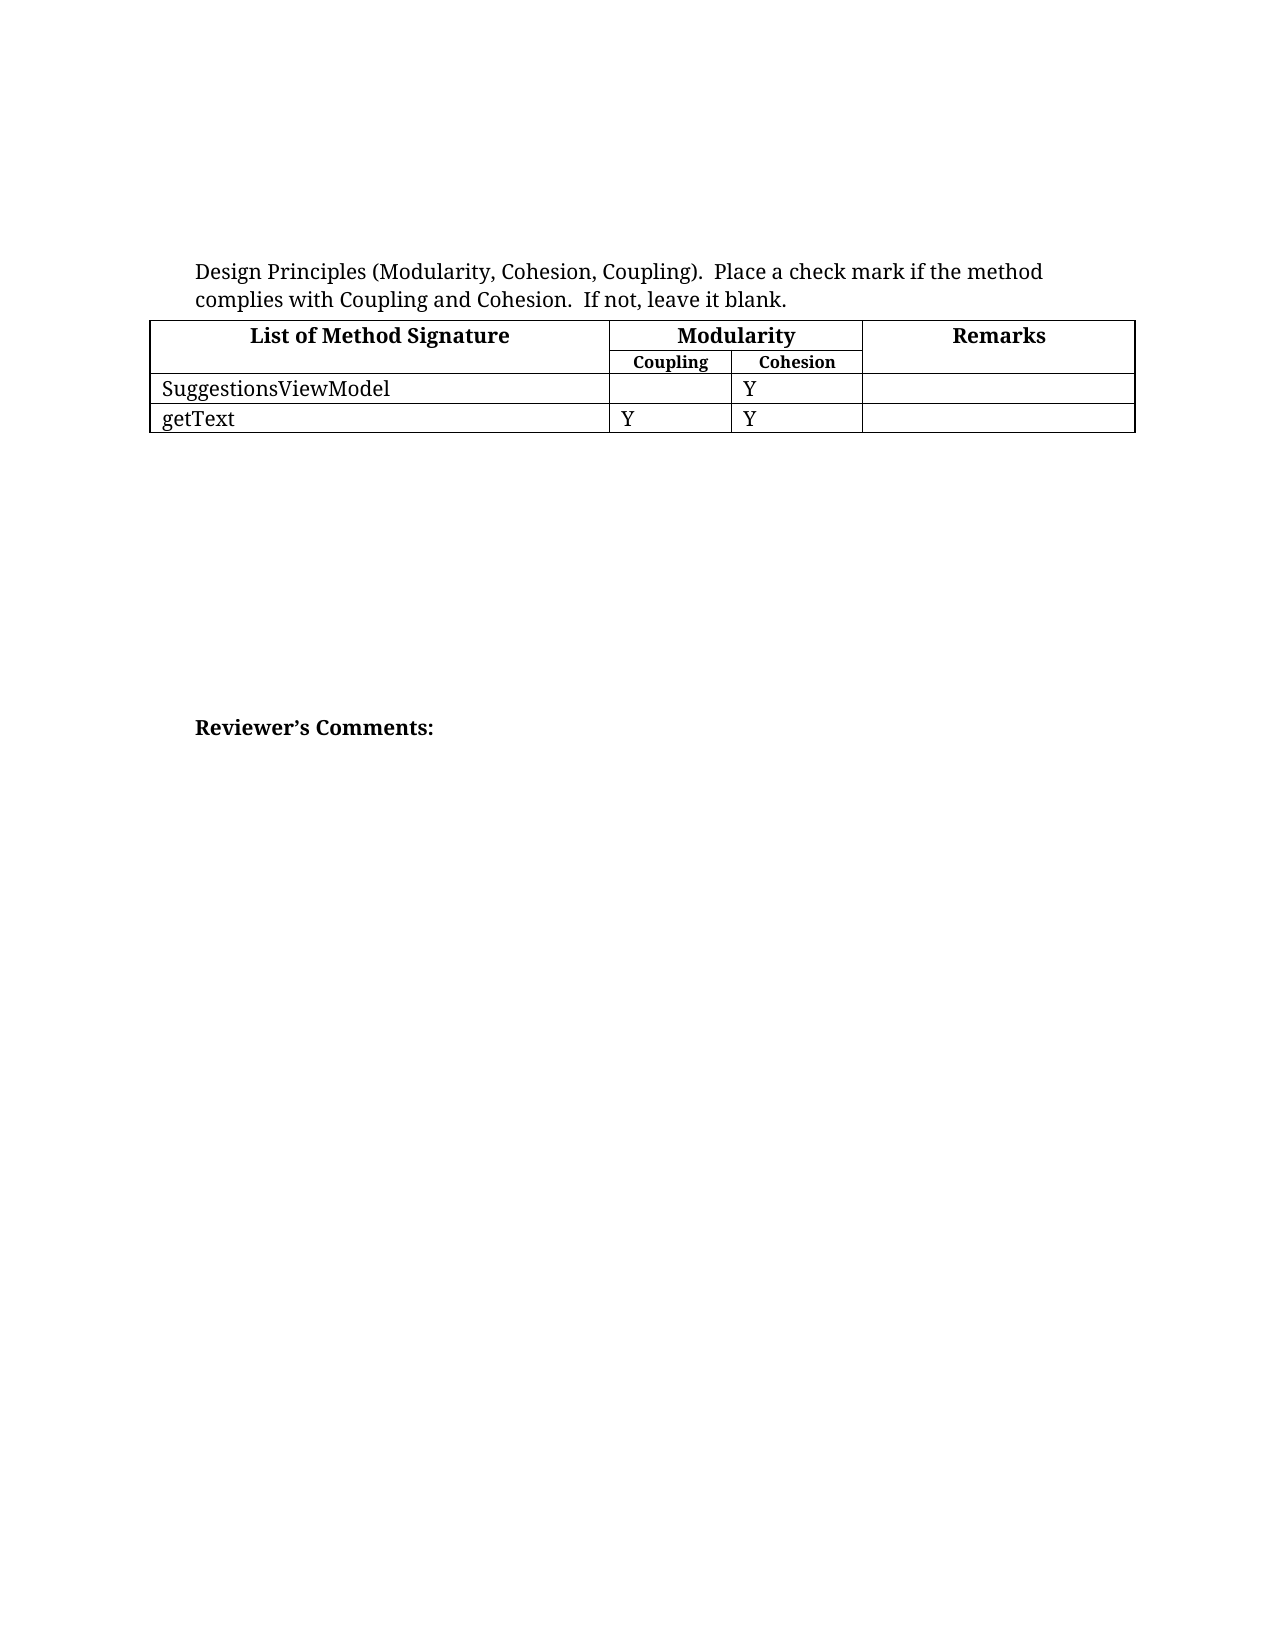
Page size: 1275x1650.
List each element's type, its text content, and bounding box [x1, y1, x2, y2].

table_header List of Method Signature [151, 321, 609, 373]
table_cell Coupling [610, 351, 731, 373]
table_header Remarks [863, 321, 1134, 373]
table_cell Y [732, 374, 862, 403]
subtitle Reviewer’s Comments: [150, 713, 1125, 770]
table_cell Y [610, 404, 731, 432]
table_cell SuggestionsViewModel [151, 374, 609, 403]
table_cell [610, 374, 731, 403]
table_cell getText [151, 404, 609, 432]
table_cell Y [732, 404, 862, 432]
table_cell [863, 374, 1134, 403]
table_cell [863, 404, 1134, 432]
table_header Modularity [610, 321, 862, 349]
table_cell Cohesion [732, 351, 862, 373]
subtitle Design Principles (Modularity, Cohesion, Coupling). Place a check mark if the method complies with Coupling and Cohesion. If not, leave it blank. [150, 257, 1125, 314]
